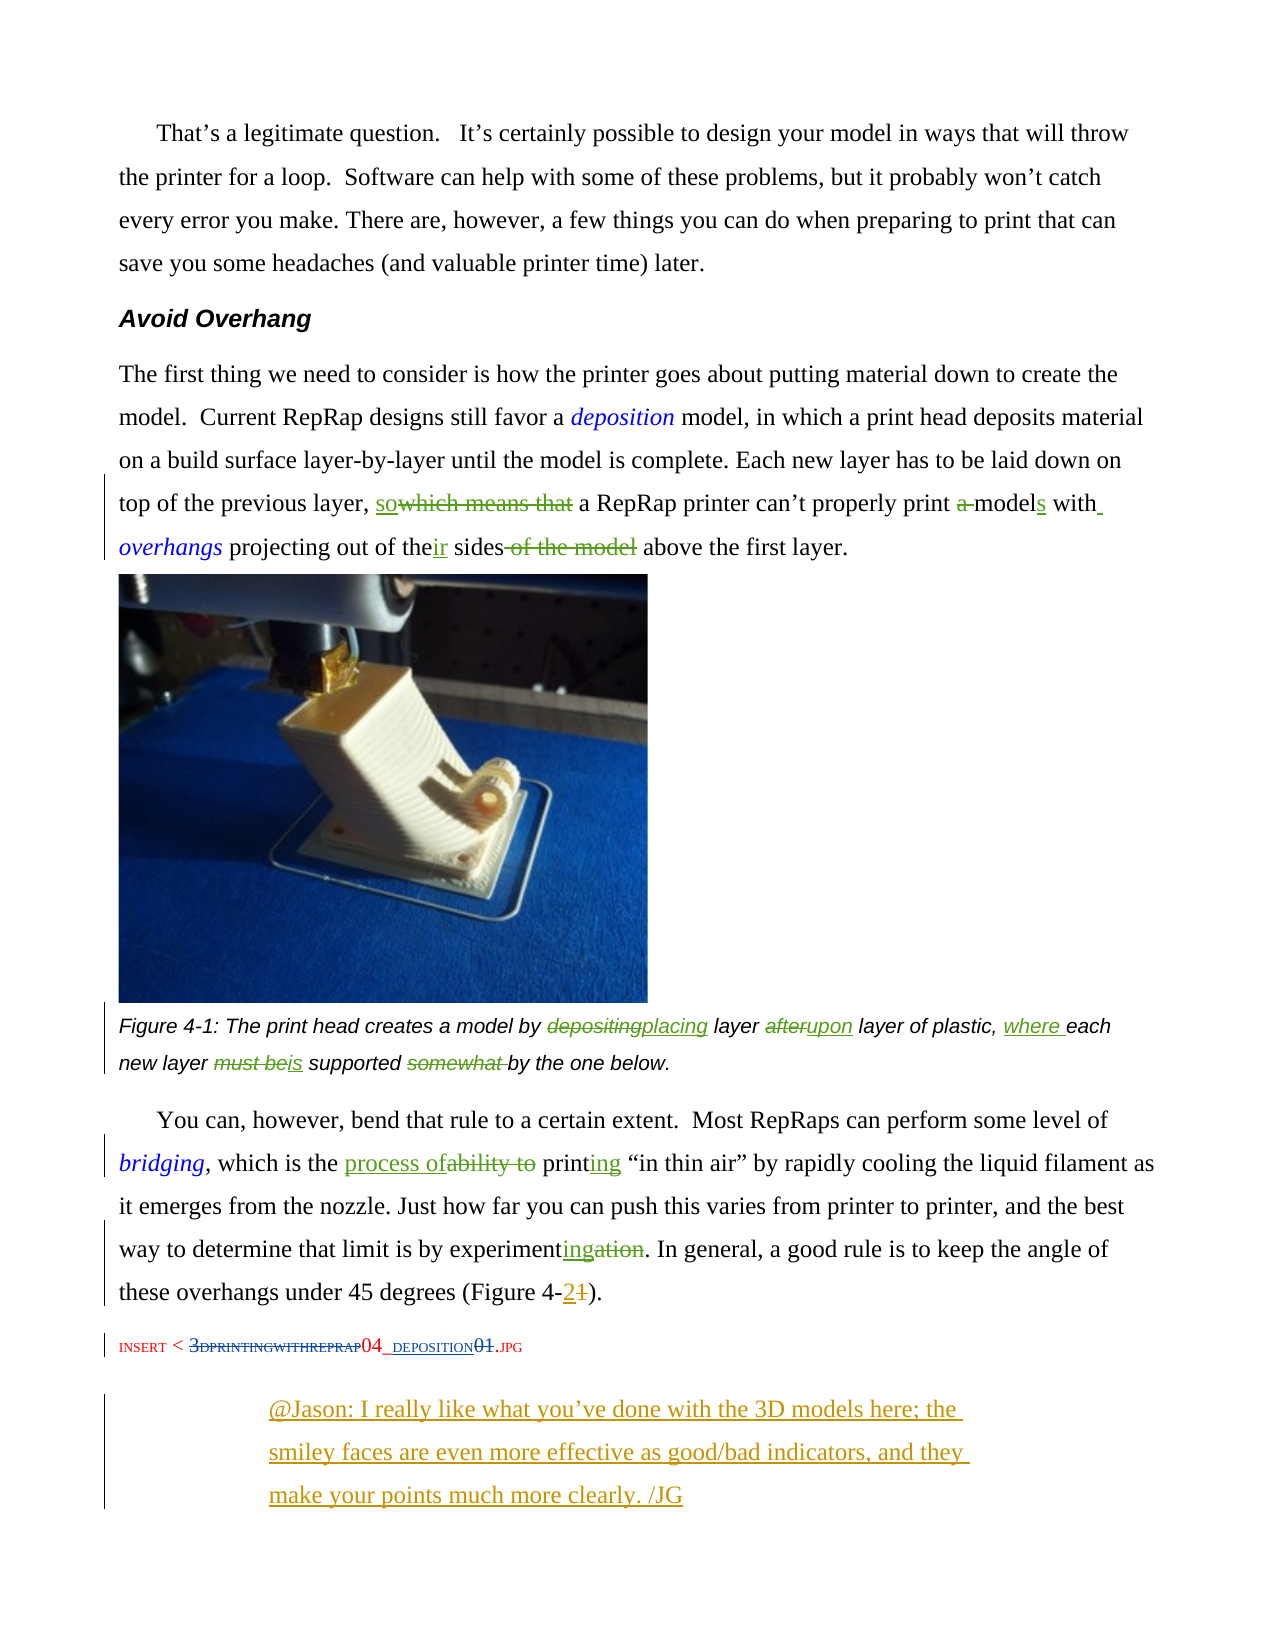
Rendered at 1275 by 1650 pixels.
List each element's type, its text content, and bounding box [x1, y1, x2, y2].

text The first thing we need to consider is how the printer goes about putting material down to create the model. Current RepRap designs still favor a deposition model, in which a print head deposits material on a build surface layer-by-layer until the model is complete. Each new layer has to be laid down on top of the previous layer, so a RepRap printer can’t properly print models with overhangs projecting out of their sides above the first layer. [118, 359, 1156, 560]
text You can, however, bend that rule to a certain extent. Most RepRaps can perform some level of bridging, which is the process of printing “in thin air” by rapidly cooling the liquid filament as it emerges from the nozzle. Just how far you can push this varies from printer to printer, and the best way to determine that limit is by experimenting. In general, a good rule is to keep the angle of these overhangs under 45 degrees (Figure 4-2). [118, 1105, 1156, 1306]
text Avoid Overhang [118, 303, 1156, 332]
text That’s a legitimate question. It’s certainly possible to design your model in ways that will throw the printer for a loop. Software can help with some of these problems, but it probably won’t catch every error you make. There are, however, a few things you can do when preparing to print that can save you some headaches (and valuable printer time) later. [118, 118, 1156, 277]
text @Jason: I really like what you’ve done with the 3D models here; the smiley faces are even more effective as good/bad indicators, and they make your points much more clearly. /JG [268, 1394, 1006, 1509]
picture [118, 574, 648, 1003]
text insert < 04_deposition.jpg [118, 1333, 1156, 1357]
text Figure 4-1: The print head creates a model by placing layer upon layer of plastic, where each new layer is supported by the one below. [118, 587, 1156, 1074]
